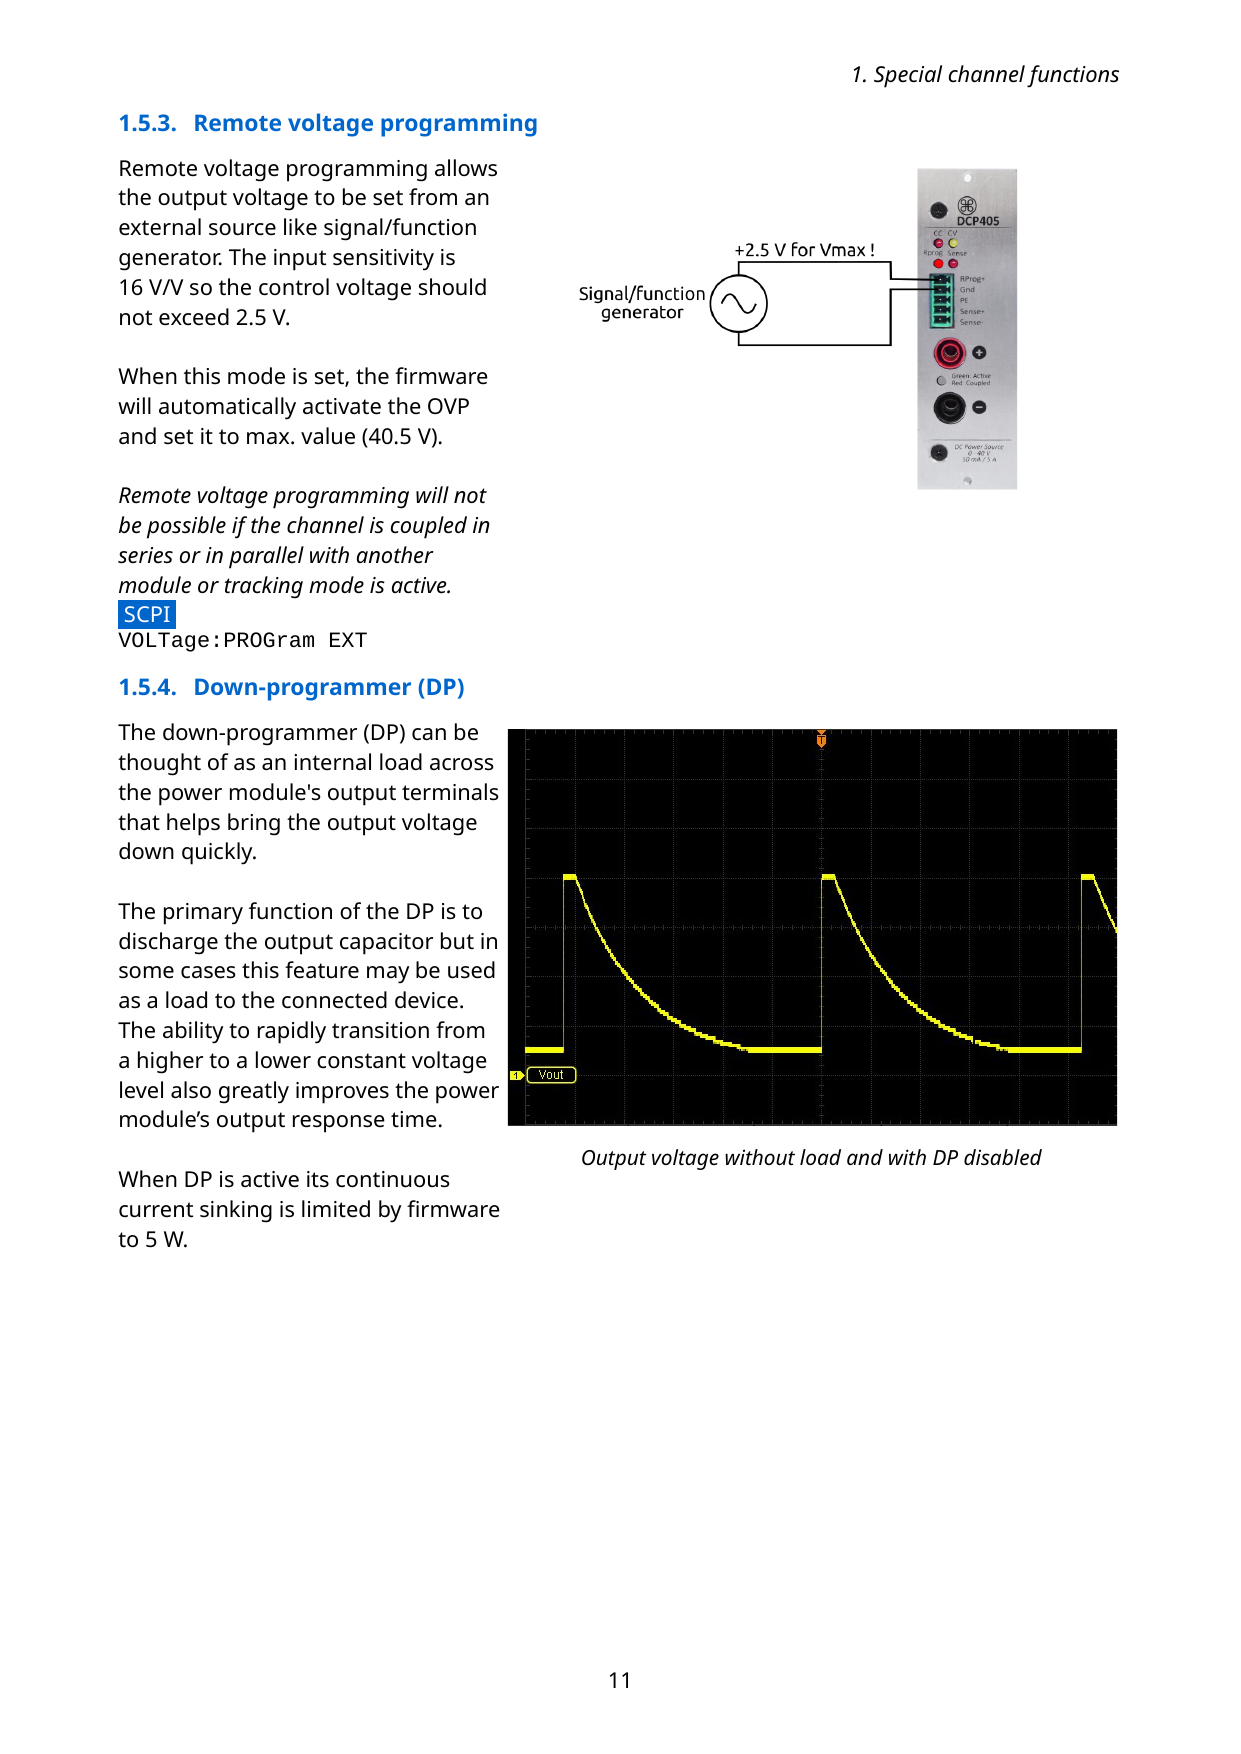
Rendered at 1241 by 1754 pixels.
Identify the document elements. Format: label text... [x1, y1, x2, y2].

table_header Remote voltage programming allows the output voltage to be set from an external source like signal/function generator. The input sensitivity is 16 V/V so the control voltage should not exceed 2.5 V. When this mode is set, the firmware will automatically activate the OVP and set it to max. value (40.5 V). Remote voltage programming will not be possible if the channel is coupled in series or in parallel with another module or tracking mode is active. [118, 153, 502, 599]
table_header [502, 717, 1123, 1253]
subtitle Down-programmer (DP) [118, 671, 1122, 702]
table_cell SCPI VOLTage:PROGram EXT [118, 600, 1123, 654]
subtitle Remote voltage programming [118, 107, 1122, 138]
table_header The down-programmer (DP) can be thought of as an internal load across the power module's output terminals that helps bring the output voltage down quickly. The primary function of the DP is to discharge the output capacitor but in some cases this feature may be used as a load to the connected device. The ability to rapidly transition from a higher to a lower constant voltage level also greatly improves the power module’s output response time. When DP is active its continuous current sinking is limited by firmware to 5 W. [118, 717, 502, 1253]
table_header [502, 153, 1123, 599]
picture [507, 152, 1118, 505]
picture [507, 729, 1118, 1126]
